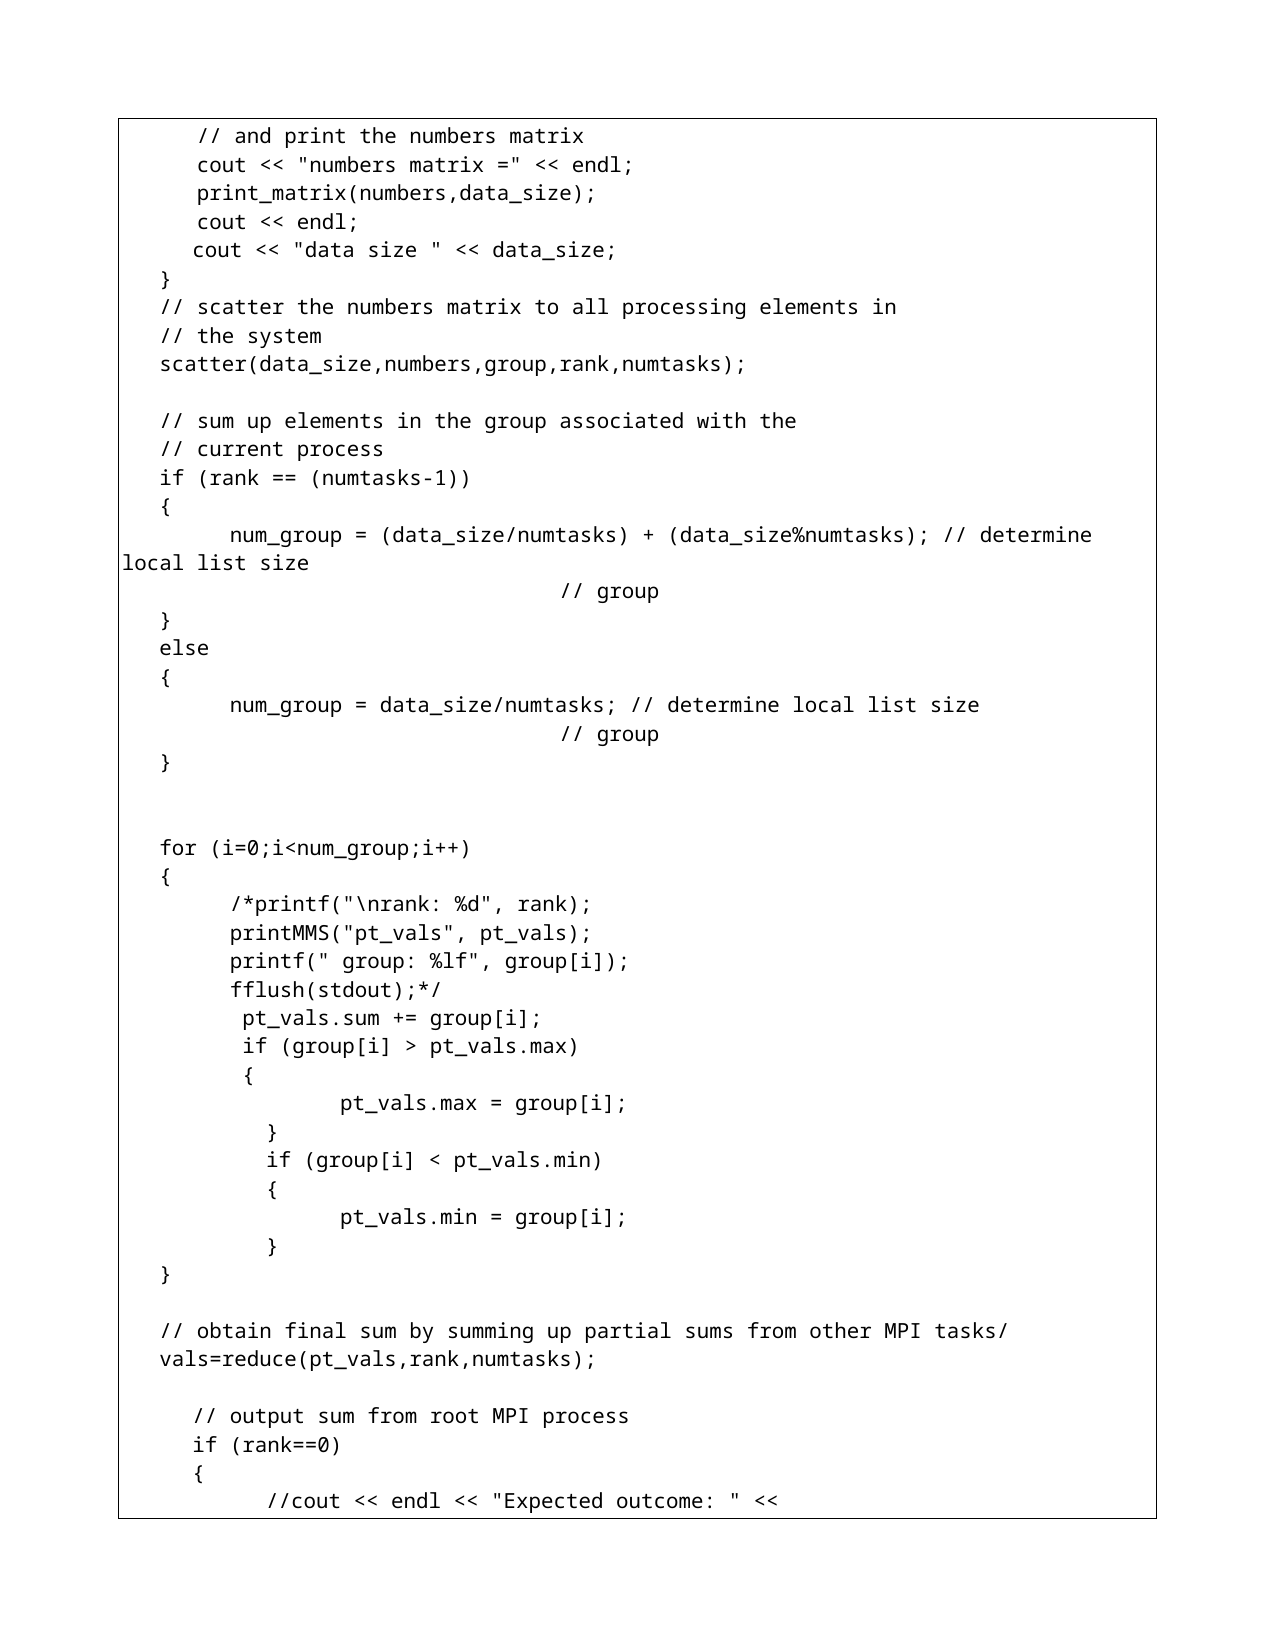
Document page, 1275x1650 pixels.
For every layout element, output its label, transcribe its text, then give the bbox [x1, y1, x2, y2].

text // current process [119, 431, 1156, 459]
text } [119, 260, 1156, 289]
text else [119, 630, 1156, 658]
text } [119, 744, 1156, 776]
text printf(" group: %lf", group[i]); [119, 943, 1156, 971]
text //cout << endl << "Expected outcome: " << [119, 1483, 1156, 1518]
text // sum up elements in the group associated with the [119, 402, 1156, 431]
text pt_vals.min = group[i]; [119, 1199, 1156, 1227]
text // output sum from root MPI process [119, 1398, 1156, 1426]
text cout << "numbers matrix =" << endl; [119, 147, 1156, 175]
text } [119, 602, 1156, 630]
text vals=reduce(pt_vals,rank,numtasks); [119, 1341, 1156, 1373]
text } [119, 1113, 1156, 1142]
text print_matrix(numbers,data_size); [119, 175, 1156, 203]
text printMMS("pt_vals", pt_vals); [119, 914, 1156, 943]
text { [119, 1455, 1156, 1483]
text { [119, 1057, 1156, 1085]
text // the system [119, 317, 1156, 346]
text if (group[i] > pt_vals.max) [119, 1028, 1156, 1057]
text for (i=0;i<num_group;i++) [119, 829, 1156, 857]
text } [119, 1256, 1156, 1288]
text { [119, 1170, 1156, 1199]
text pt_vals.max = group[i]; [119, 1085, 1156, 1113]
text /*printf("\nrank: %d", rank); [119, 886, 1156, 914]
text // group [119, 715, 1156, 744]
text { [119, 857, 1156, 886]
text // scatter the numbers matrix to all processing elements in [119, 289, 1156, 317]
text if (group[i] < pt_vals.min) [119, 1142, 1156, 1170]
text if (rank==0) [119, 1426, 1156, 1455]
text { [119, 488, 1156, 516]
text cout << endl; [119, 203, 1156, 232]
text // obtain final sum by summing up partial sums from other MPI tasks/ [119, 1312, 1156, 1341]
text { [119, 658, 1156, 687]
text // group [119, 573, 1156, 602]
text num_group = (data_size/numtasks) + (data_size%numtasks); // determine local list size [119, 516, 1156, 573]
text // and print the numbers matrix [119, 119, 1156, 147]
text fflush(stdout);*/ [119, 971, 1156, 1000]
text cout << "data size " << data_size; [119, 232, 1156, 260]
text scatter(data_size,numbers,group,rank,numtasks); [119, 346, 1156, 378]
text pt_vals.sum += group[i]; [119, 1000, 1156, 1028]
text if (rank == (numtasks-1)) [119, 459, 1156, 488]
text } [119, 1227, 1156, 1256]
text num_group = data_size/numtasks; // determine local list size [119, 687, 1156, 715]
